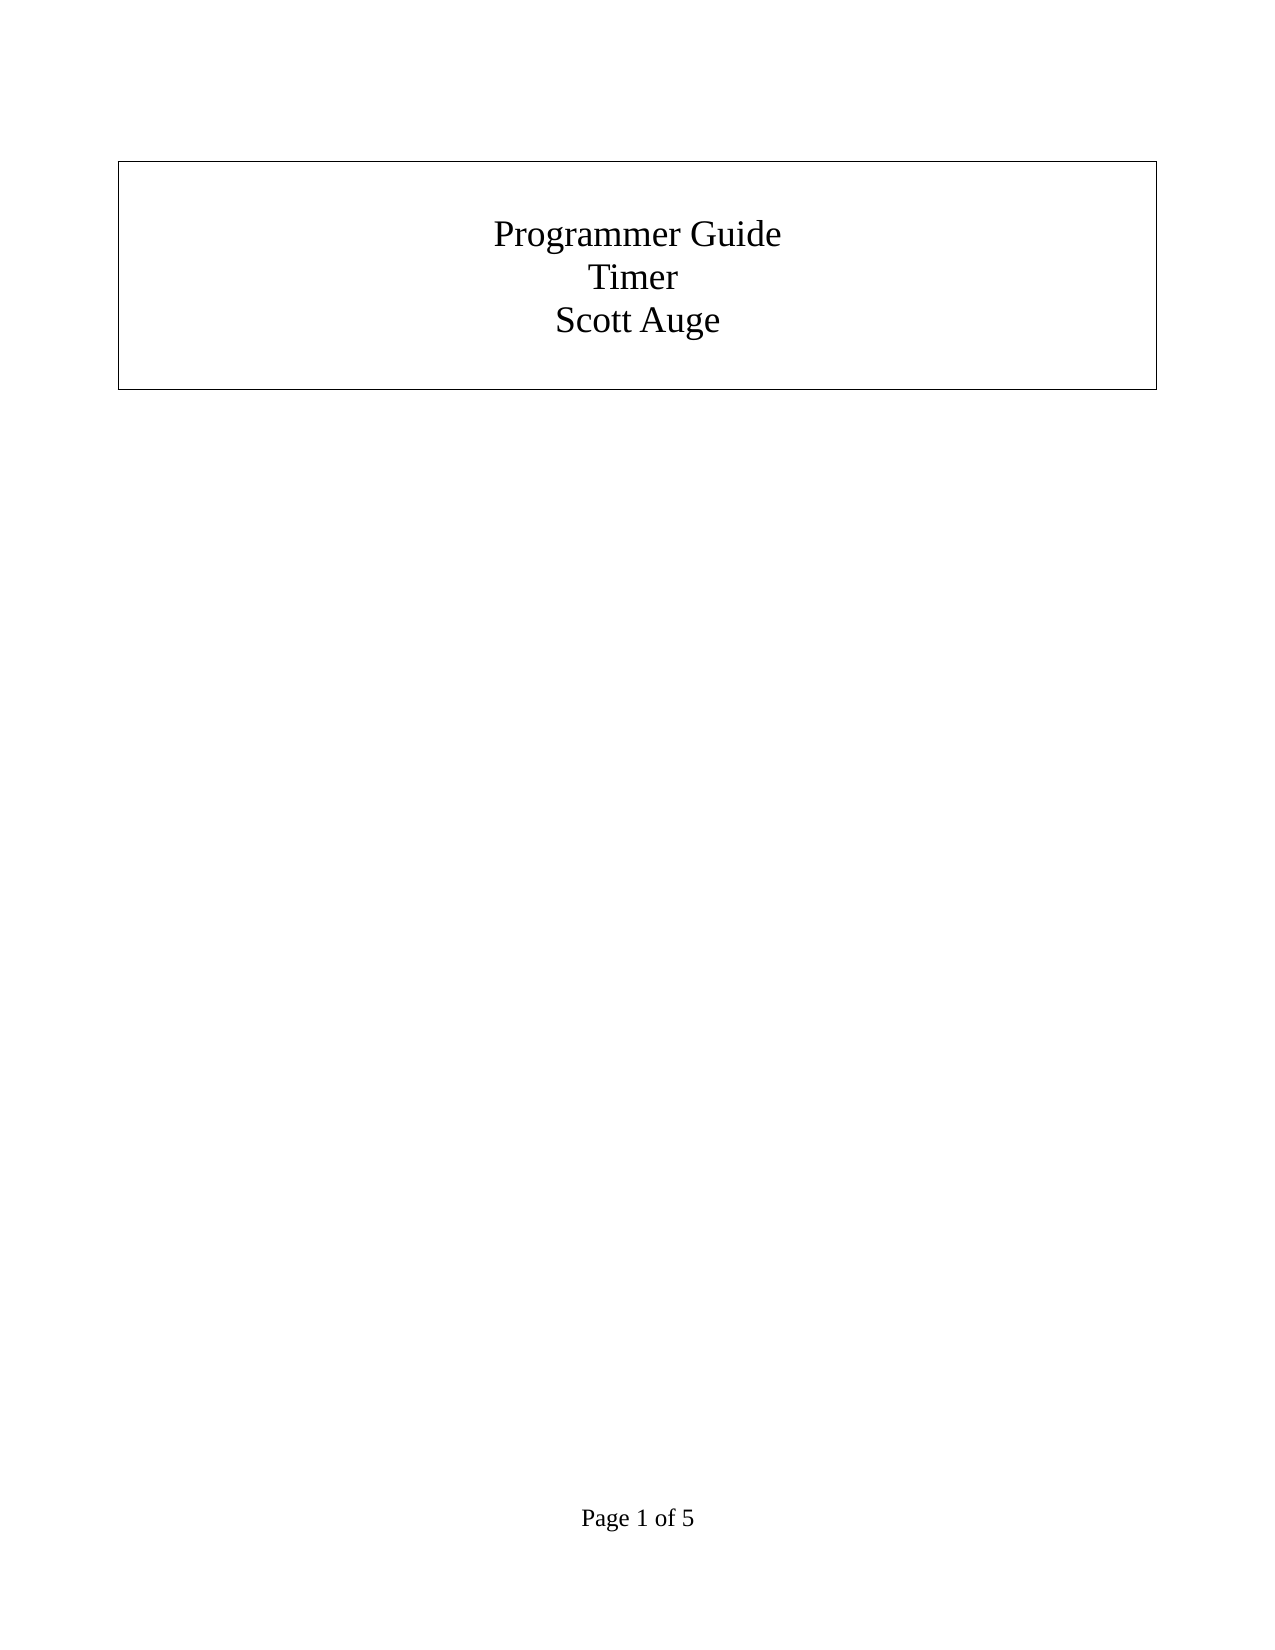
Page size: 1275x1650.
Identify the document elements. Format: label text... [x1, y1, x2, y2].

table_header Programmer Guide Timer Scott Auge [119, 162, 1156, 389]
